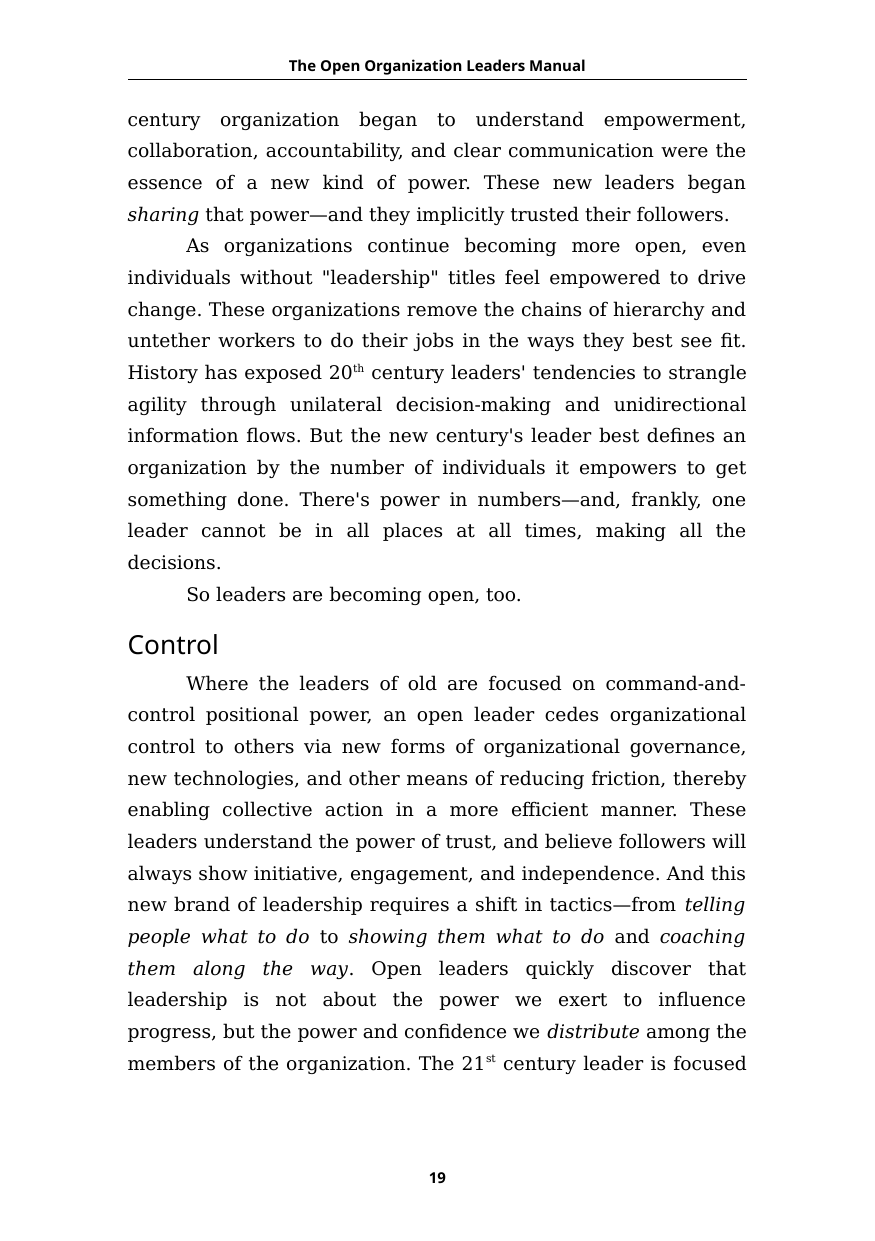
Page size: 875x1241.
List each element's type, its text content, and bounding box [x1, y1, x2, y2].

text century organization began to understand empowerment, collaboration, accountability, and clear communication were the essence of a new kind of power. These new leaders began sharing that power—and they implicitly trusted their followers. [127, 109, 747, 226]
text As organizations continue becoming more open, even individuals without "leadership" titles feel empowered to drive change. These organizations remove the chains of hierarchy and untether workers to do their jobs in the ways they best see fit. History has exposed 20th century leaders' tendencies to strangle agility through unilateral decision-making and unidirectional information flows. But the new century's leader best defines an organization by the number of individuals it empowers to get something done. There's power in numbers—and, frankly, one leader cannot be in all places at all times, making all the decisions. [127, 235, 747, 574]
subtitle Control [127, 630, 747, 660]
text Where the leaders of old are focused on command-and-control positional power, an open leader cedes organizational control to others via new forms of organizational governance, new technologies, and other means of reducing friction, thereby enabling collective action in a more efficient manner. These leaders understand the power of trust, and believe followers will always show initiative, engagement, and independence. And this new brand of leadership requires a shift in tactics—from telling people what to do to showing them what to do and coaching them along the way. Open leaders quickly discover that leadership is not about the power we exert to influence progress, but the power and confidence we distribute among the members of the organization. The 21st century leader is focused [127, 673, 747, 1075]
text So leaders are becoming open, too. [127, 584, 747, 606]
